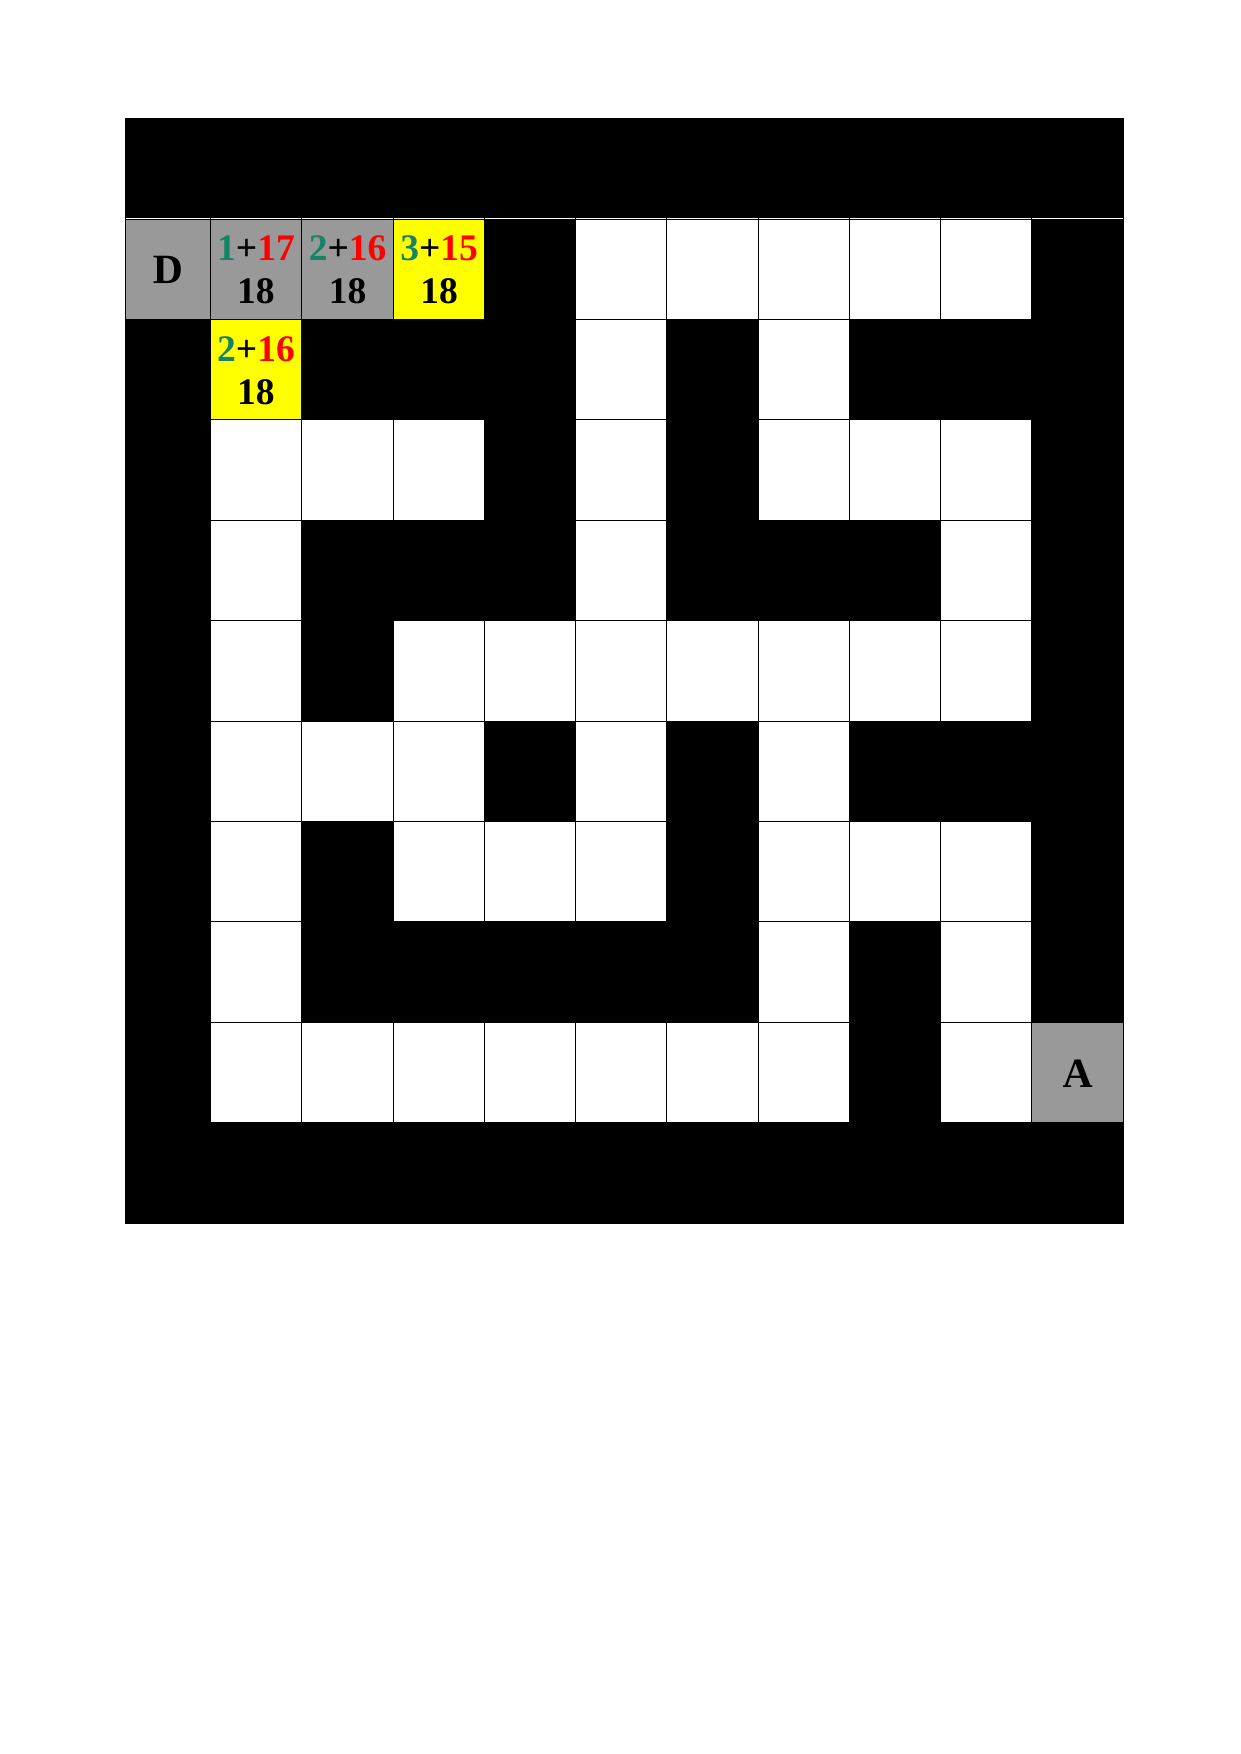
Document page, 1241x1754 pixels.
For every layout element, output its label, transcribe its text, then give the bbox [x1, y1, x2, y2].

table_header [941, 119, 1031, 218]
table_cell [759, 922, 849, 1022]
table_cell [850, 420, 940, 520]
table_cell [211, 420, 301, 520]
table_cell [576, 320, 666, 419]
table_header [302, 119, 393, 218]
table_header [1032, 119, 1123, 218]
table_cell [126, 922, 210, 1022]
table_cell [667, 521, 758, 620]
table_cell [394, 822, 484, 921]
table_cell [850, 621, 940, 721]
table_cell [302, 420, 393, 520]
table_cell [485, 722, 575, 821]
table_cell [576, 822, 666, 921]
table_cell [667, 320, 758, 419]
table_cell [759, 621, 849, 721]
table_cell [302, 1123, 393, 1223]
table_cell [211, 1123, 301, 1223]
table_cell [485, 320, 575, 419]
table_cell [576, 1023, 666, 1122]
table_cell [394, 922, 484, 1022]
table_cell [485, 1023, 575, 1122]
table_cell [850, 521, 940, 620]
table_cell [759, 722, 849, 821]
table_cell [394, 722, 484, 821]
table_cell [126, 420, 210, 520]
table_cell [126, 521, 210, 620]
table_cell [941, 822, 1031, 921]
table_cell [1032, 1123, 1123, 1223]
table_cell [941, 220, 1031, 319]
table_cell [126, 621, 210, 721]
table_cell [759, 1023, 849, 1122]
table_header [759, 119, 849, 218]
table_header [850, 119, 940, 218]
table_cell [126, 1023, 210, 1122]
table_cell [941, 922, 1031, 1022]
table_cell [850, 822, 940, 921]
table_header [485, 119, 575, 218]
table_cell [759, 822, 849, 921]
table_cell [302, 320, 393, 419]
table_cell [667, 220, 758, 319]
table_cell [850, 922, 940, 1022]
table_cell [667, 1023, 758, 1122]
table_cell [302, 1023, 393, 1122]
table_cell 3+15 18 [394, 220, 484, 319]
table_cell [941, 521, 1031, 620]
table_cell [302, 922, 393, 1022]
table_cell [211, 521, 301, 620]
table_cell [394, 320, 484, 419]
table_header [576, 119, 666, 218]
table_cell [1032, 822, 1123, 921]
table_cell [576, 621, 666, 721]
table_cell [211, 1023, 301, 1122]
table_cell [759, 320, 849, 419]
table_cell [485, 220, 575, 319]
table_cell A [1032, 1023, 1123, 1122]
table_cell [211, 922, 301, 1022]
table_header [667, 119, 758, 218]
table_header [126, 119, 210, 218]
table_cell [576, 922, 666, 1022]
table_cell [576, 220, 666, 319]
table_cell [759, 420, 849, 520]
table_cell [211, 822, 301, 921]
table_cell [759, 220, 849, 319]
table_cell [485, 822, 575, 921]
table_cell [1032, 621, 1123, 721]
table_cell [126, 1123, 210, 1223]
table_cell [576, 521, 666, 620]
table_cell [211, 722, 301, 821]
table_cell [941, 1123, 1031, 1223]
table_cell [667, 420, 758, 520]
table_cell [126, 722, 210, 821]
table_header [211, 119, 301, 218]
table_cell [302, 521, 393, 620]
table_cell [302, 822, 393, 921]
table_cell [211, 621, 301, 721]
table_cell [485, 922, 575, 1022]
table_cell [941, 722, 1031, 821]
table_cell [394, 1023, 484, 1122]
table_cell [759, 521, 849, 620]
table_cell [941, 320, 1031, 419]
table_cell [667, 822, 758, 921]
table_cell [941, 1023, 1031, 1122]
table_cell [850, 1023, 940, 1122]
table_cell [1032, 420, 1123, 520]
table_cell [126, 320, 210, 419]
table_header [394, 119, 484, 218]
table_cell [576, 420, 666, 520]
table_cell [394, 1123, 484, 1223]
table_cell [126, 822, 210, 921]
table_cell [1032, 922, 1123, 1022]
table_cell 2+16 18 [302, 220, 393, 319]
table_cell [850, 722, 940, 821]
table_cell [576, 722, 666, 821]
table_cell [850, 1123, 940, 1223]
table_cell [485, 420, 575, 520]
table_cell [1032, 521, 1123, 620]
table_cell [941, 621, 1031, 721]
table_cell [485, 1123, 575, 1223]
table_cell [1032, 722, 1123, 821]
table_cell [394, 420, 484, 520]
table_cell [576, 1123, 666, 1223]
table_cell [850, 220, 940, 319]
table_cell [394, 521, 484, 620]
table_cell [759, 1123, 849, 1223]
table_cell [1032, 220, 1123, 319]
table_cell [302, 621, 393, 721]
table_cell [850, 320, 940, 419]
table_cell [667, 1123, 758, 1223]
table_cell [667, 922, 758, 1022]
table_cell [485, 621, 575, 721]
table_cell [394, 621, 484, 721]
table_cell [667, 722, 758, 821]
table_cell 1+17 18 [211, 220, 301, 319]
table_cell [667, 621, 758, 721]
table_cell [941, 420, 1031, 520]
table_cell D [126, 220, 210, 319]
table_cell [1032, 320, 1123, 419]
table_cell 2+16 18 [211, 320, 301, 419]
table_cell [485, 521, 575, 620]
table_cell [302, 722, 393, 821]
